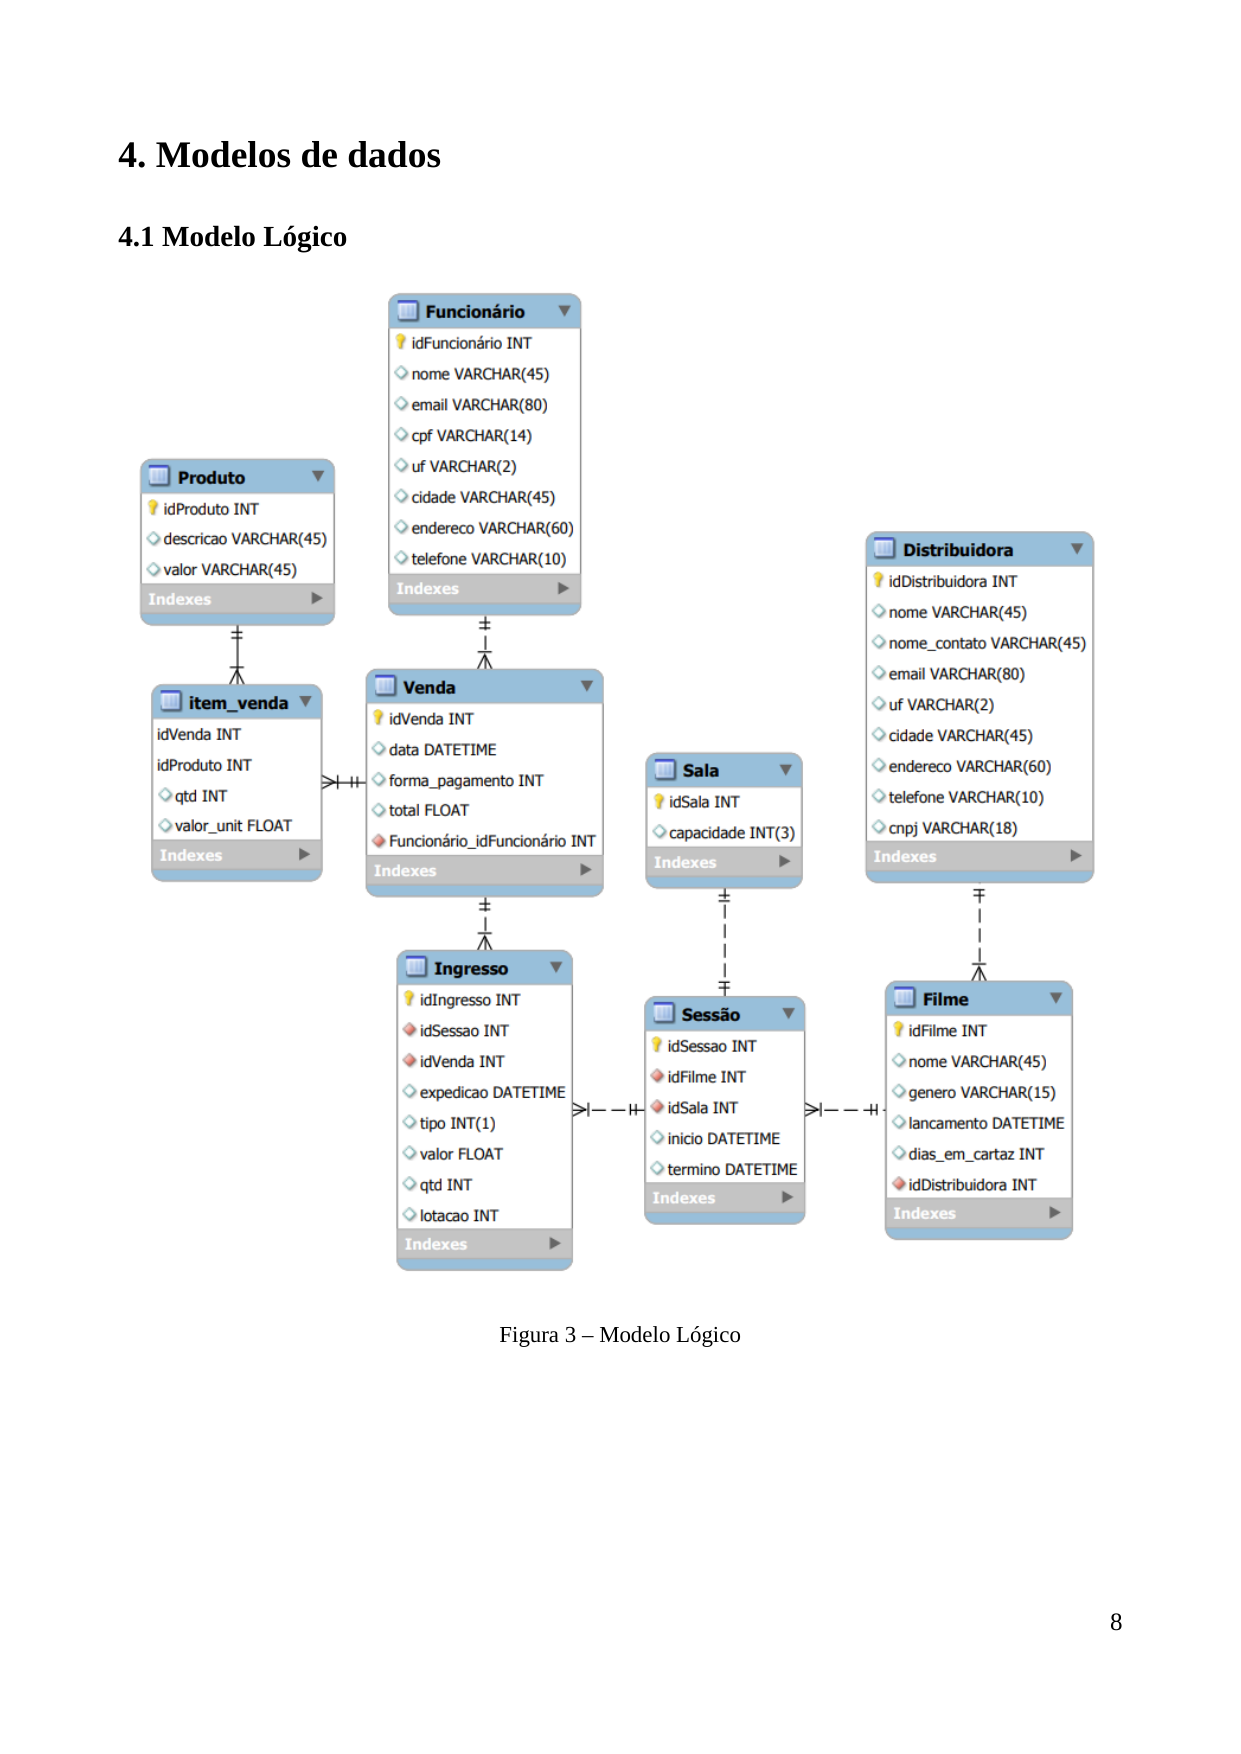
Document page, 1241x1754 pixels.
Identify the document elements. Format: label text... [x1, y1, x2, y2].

picture [118, 280, 1123, 1296]
text Figura 3 – Modelo Lógico [118, 1321, 1122, 1348]
text 4.1 Modelo Lógico [118, 219, 1122, 252]
text 4. Modelos de dados [118, 132, 1122, 176]
